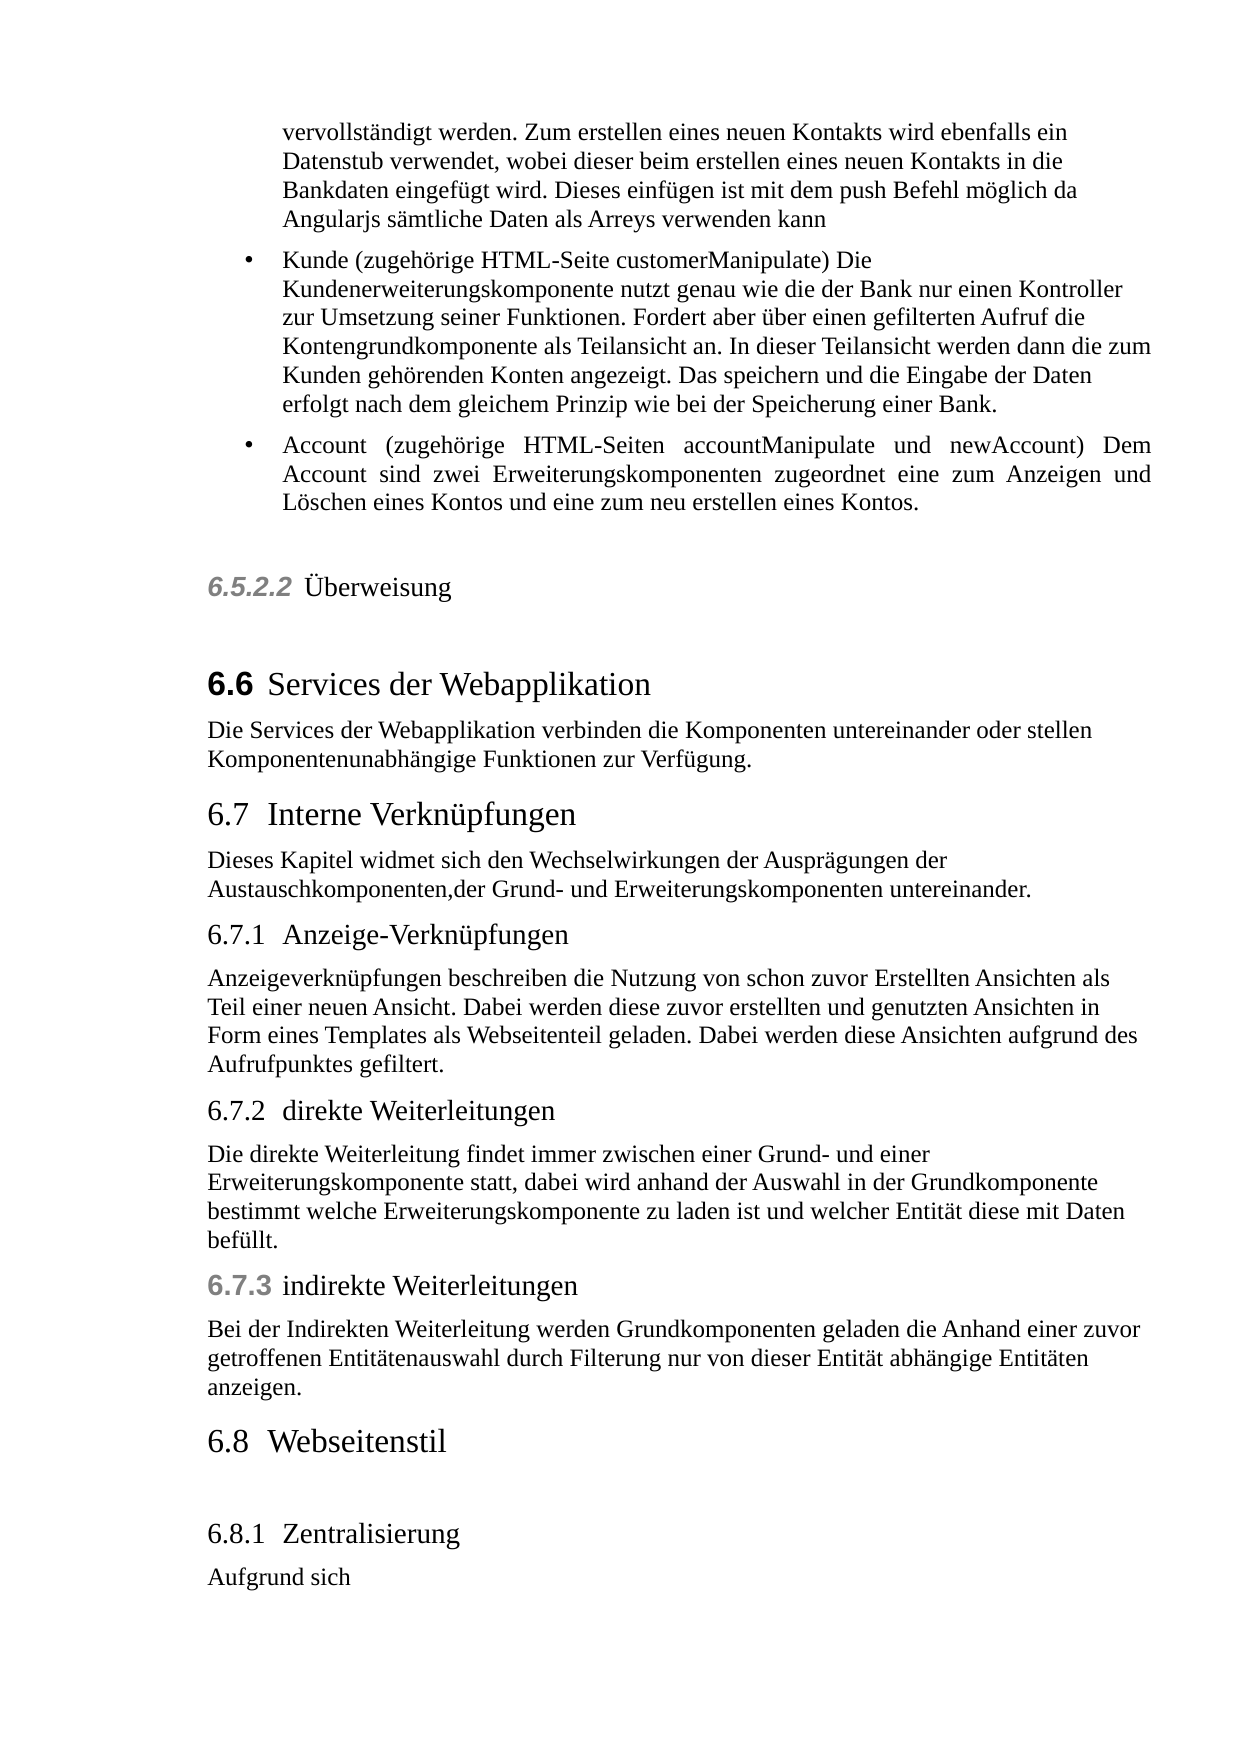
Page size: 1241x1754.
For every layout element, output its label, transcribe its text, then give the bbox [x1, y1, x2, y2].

subtitle Interne Verknüpfungen [207, 794, 1152, 832]
subtitle Überweisung [207, 570, 1152, 602]
text Anzeigeverknüpfungen beschreiben die Nutzung von schon zuvor Erstellten Ansichten als Teil einer neuen Ansicht. Dabei werden diese zuvor erstellten und genutzten Ansichten in Form eines Templates als Webseitenteil geladen. Dabei werden diese Ansichten aufgrund des Aufrufpunktes gefiltert. [207, 963, 1152, 1078]
subtitle direkte Weiterleitungen [207, 1093, 1152, 1126]
text Die direkte Weiterleitung findet immer zwischen einer Grund- und einer Erweiterungskomponente statt, dabei wird anhand der Auswahl in der Grundkomponente bestimmt welche Erweiterungskomponente zu laden ist und welcher Entität diese mit Daten befüllt. [207, 1139, 1152, 1254]
list Account (zugehörige HTML-Seiten accountManipulate und newAccount) Dem Account sind zwei Erweiterungskomponenten zugeordnet eine zum Anzeigen und Löschen eines Kontos und eine zum neu erstellen eines Kontos. [244, 430, 1152, 516]
list vervollständigt werden. Zum erstellen eines neuen Kontakts wird ebenfalls ein Datenstub verwendet, wobei dieser beim erstellen eines neuen Kontakts in die Bankdaten eingefügt wird. Dieses einfügen ist mit dem push Befehl möglich da Angularjs sämtliche Daten als Arreys verwenden kann [244, 117, 1152, 232]
subtitle Anzeige-Verknüpfungen [207, 917, 1152, 951]
subtitle Services der Webapplikation [207, 664, 1152, 703]
text Bei der Indirekten Weiterleitung werden Grundkomponenten geladen die Anhand einer zuvor getroffenen Entitätenauswahl durch Filterung nur von dieser Entität abhängige Entitäten anzeigen. [207, 1314, 1152, 1401]
text Die Services der Webapplikation verbinden die Komponenten untereinander oder stellen Komponentenunabhängige Funktionen zur Verfügung. [207, 716, 1152, 773]
list Kunde (zugehörige HTML-Seite customerManipulate) Die Kundenerweiterungskomponente nutzt genau wie die der Bank nur einen Kontroller zur Umsetzung seiner Funktionen. Fordert aber über einen gefilterten Aufruf die Kontengrundkomponente als Teilansicht an. In dieser Teilansicht werden dann die zum Kunden gehörenden Konten angezeigt. Das speichern und die Eingabe der Daten erfolgt nach dem gleichem Prinzip wie bei der Speicherung einer Bank. [244, 245, 1152, 417]
text Dieses Kapitel widmet sich den Wechselwirkungen der Ausprägungen der Austauschkomponenten,der Grund- und Erweiterungskomponenten untereinander. [207, 845, 1152, 902]
text Aufgrund sich [207, 1562, 1152, 1591]
subtitle Zentralisierung [207, 1516, 1152, 1549]
subtitle indirekte Weiterleitungen [207, 1268, 1152, 1302]
subtitle Webseitenstil [207, 1422, 1152, 1460]
